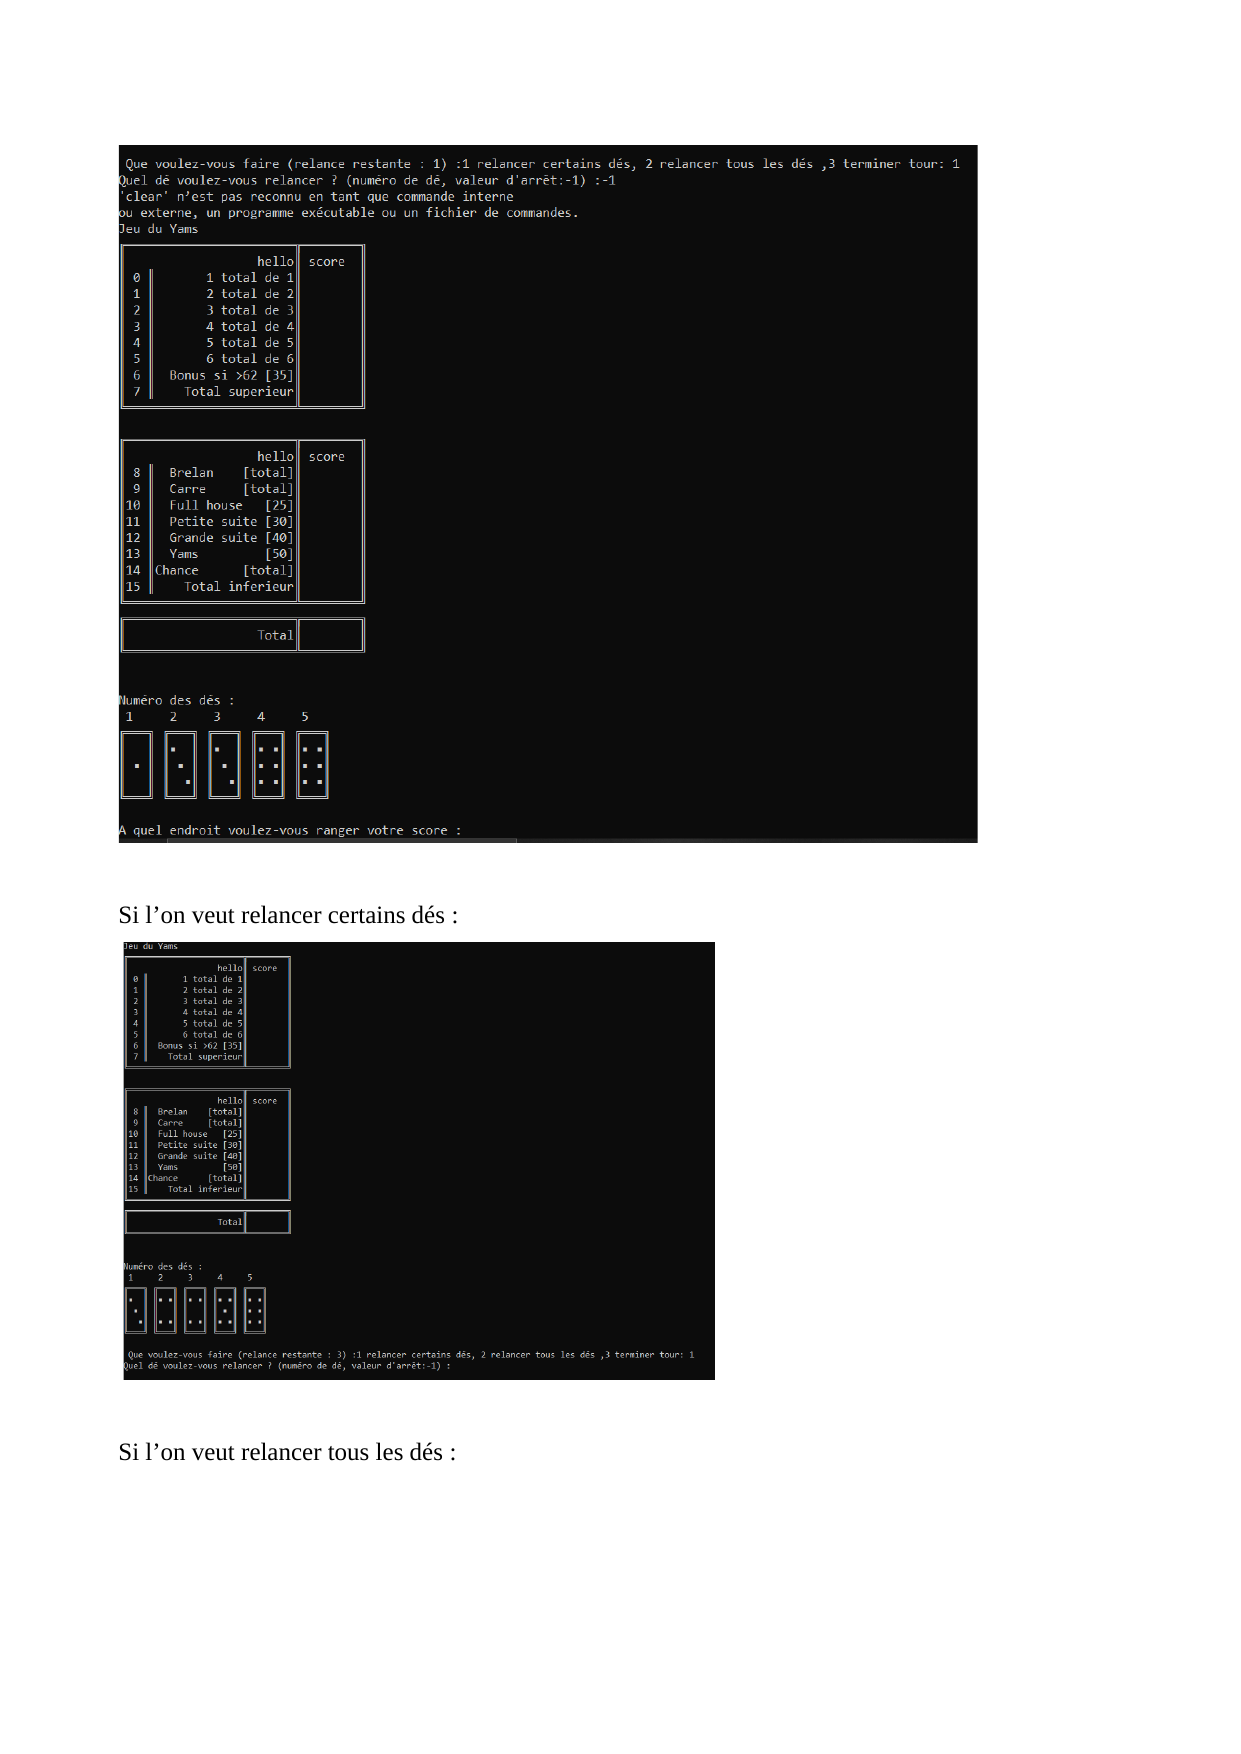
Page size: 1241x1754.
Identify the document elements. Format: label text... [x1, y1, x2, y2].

text Si l’on veut relancer tous les dés : [118, 1437, 1122, 1466]
text Si l’on veut relancer certains dés : [118, 900, 1122, 929]
picture [118, 145, 978, 843]
picture [123, 942, 715, 1380]
